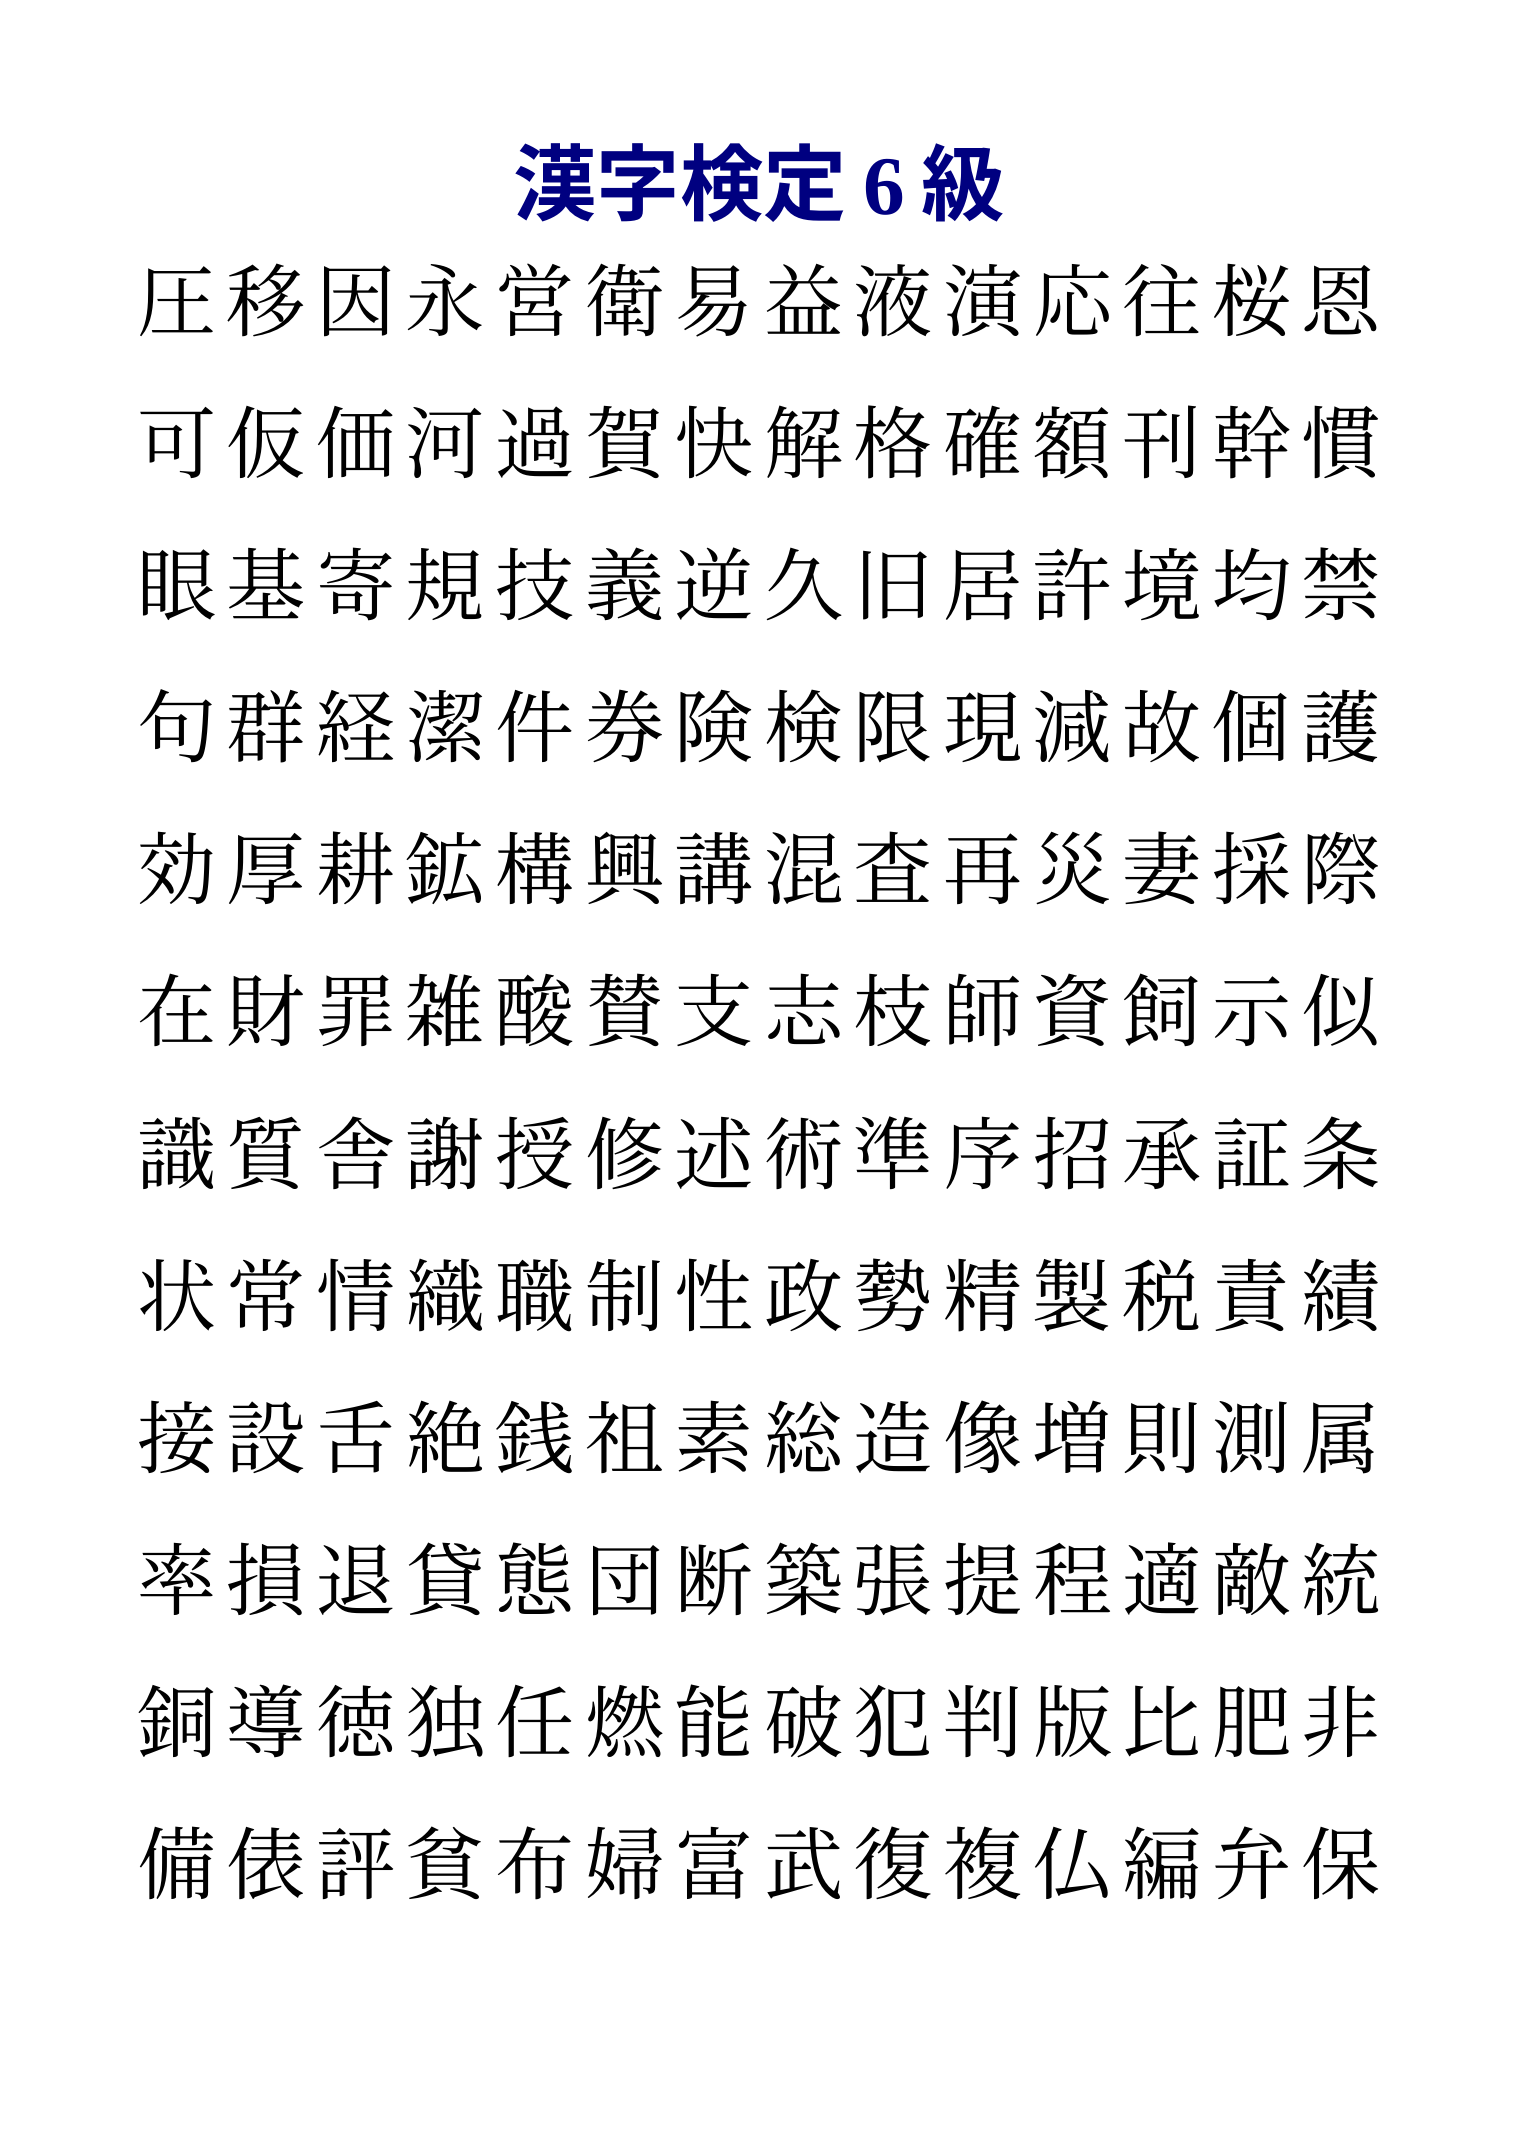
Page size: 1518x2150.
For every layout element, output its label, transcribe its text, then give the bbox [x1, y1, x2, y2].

text 圧移因永営衛易益液演応往桜恩可仮価河過賀快解格確額刊幹慣眼基寄規技義逆久旧居許境均禁句群経潔件券険検限現減故個護効厚耕鉱構興講混査再災妻採際在財罪雑酸賛支志枝師資飼示似識質舎謝授修述術準序招承証条状常情織職制性政勢精製税責績接設舌絶銭祖素総造像増則測属率損退貸態団断築張提程適敵統銅導徳独任燃能破犯判版比肥非備俵評貧布婦富武復複仏編弁保 [118, 239, 1399, 1917]
title 漢字検定6級 [118, 118, 1399, 239]
